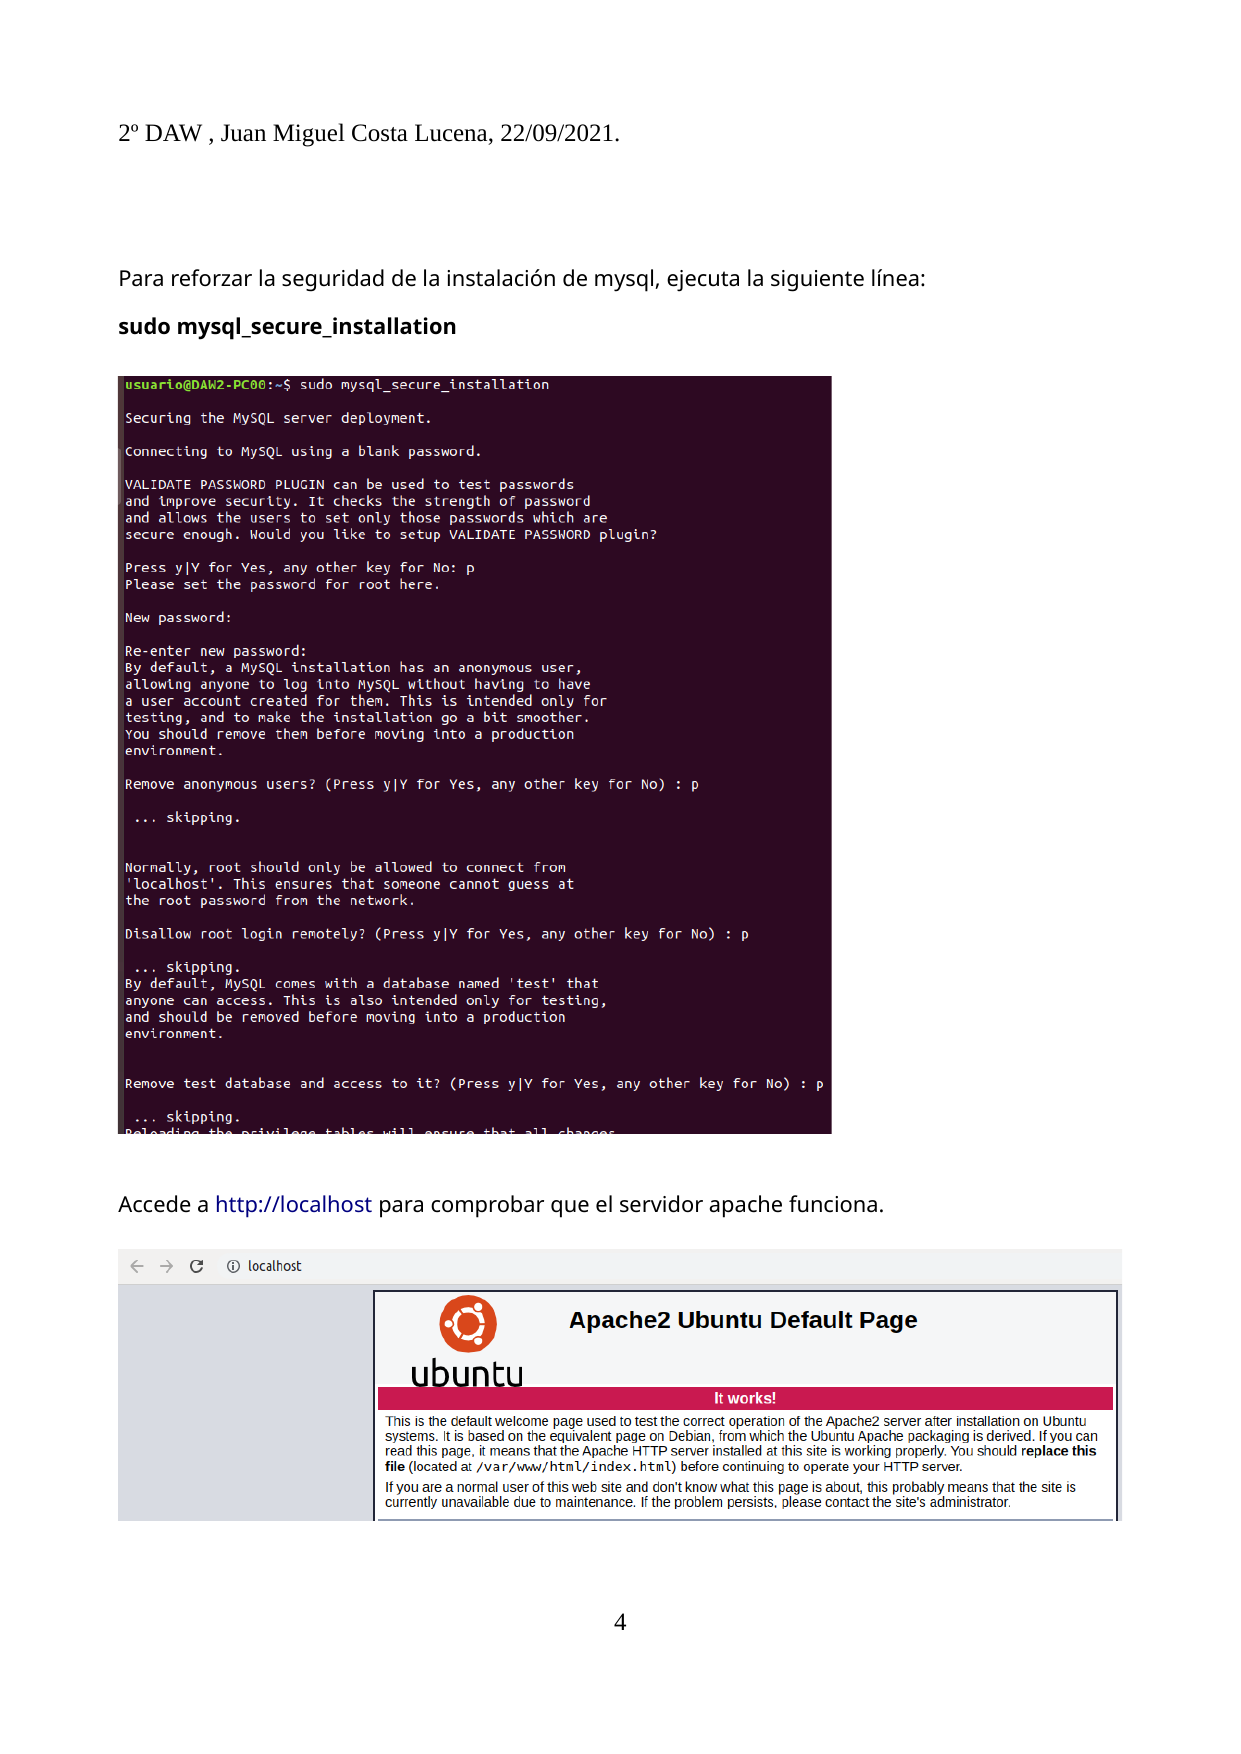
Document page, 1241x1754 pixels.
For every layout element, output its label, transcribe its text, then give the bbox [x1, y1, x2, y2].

picture [117, 376, 832, 1134]
picture [118, 1249, 1123, 1521]
text sudo mysql_secure_installation [118, 311, 1122, 341]
text Accede a http://localhost para comprobar que el servidor apache funciona. [118, 1189, 1122, 1219]
text Para reforzar la seguridad de la instalación de mysql, ejecuta la siguiente línea: [118, 263, 1122, 292]
